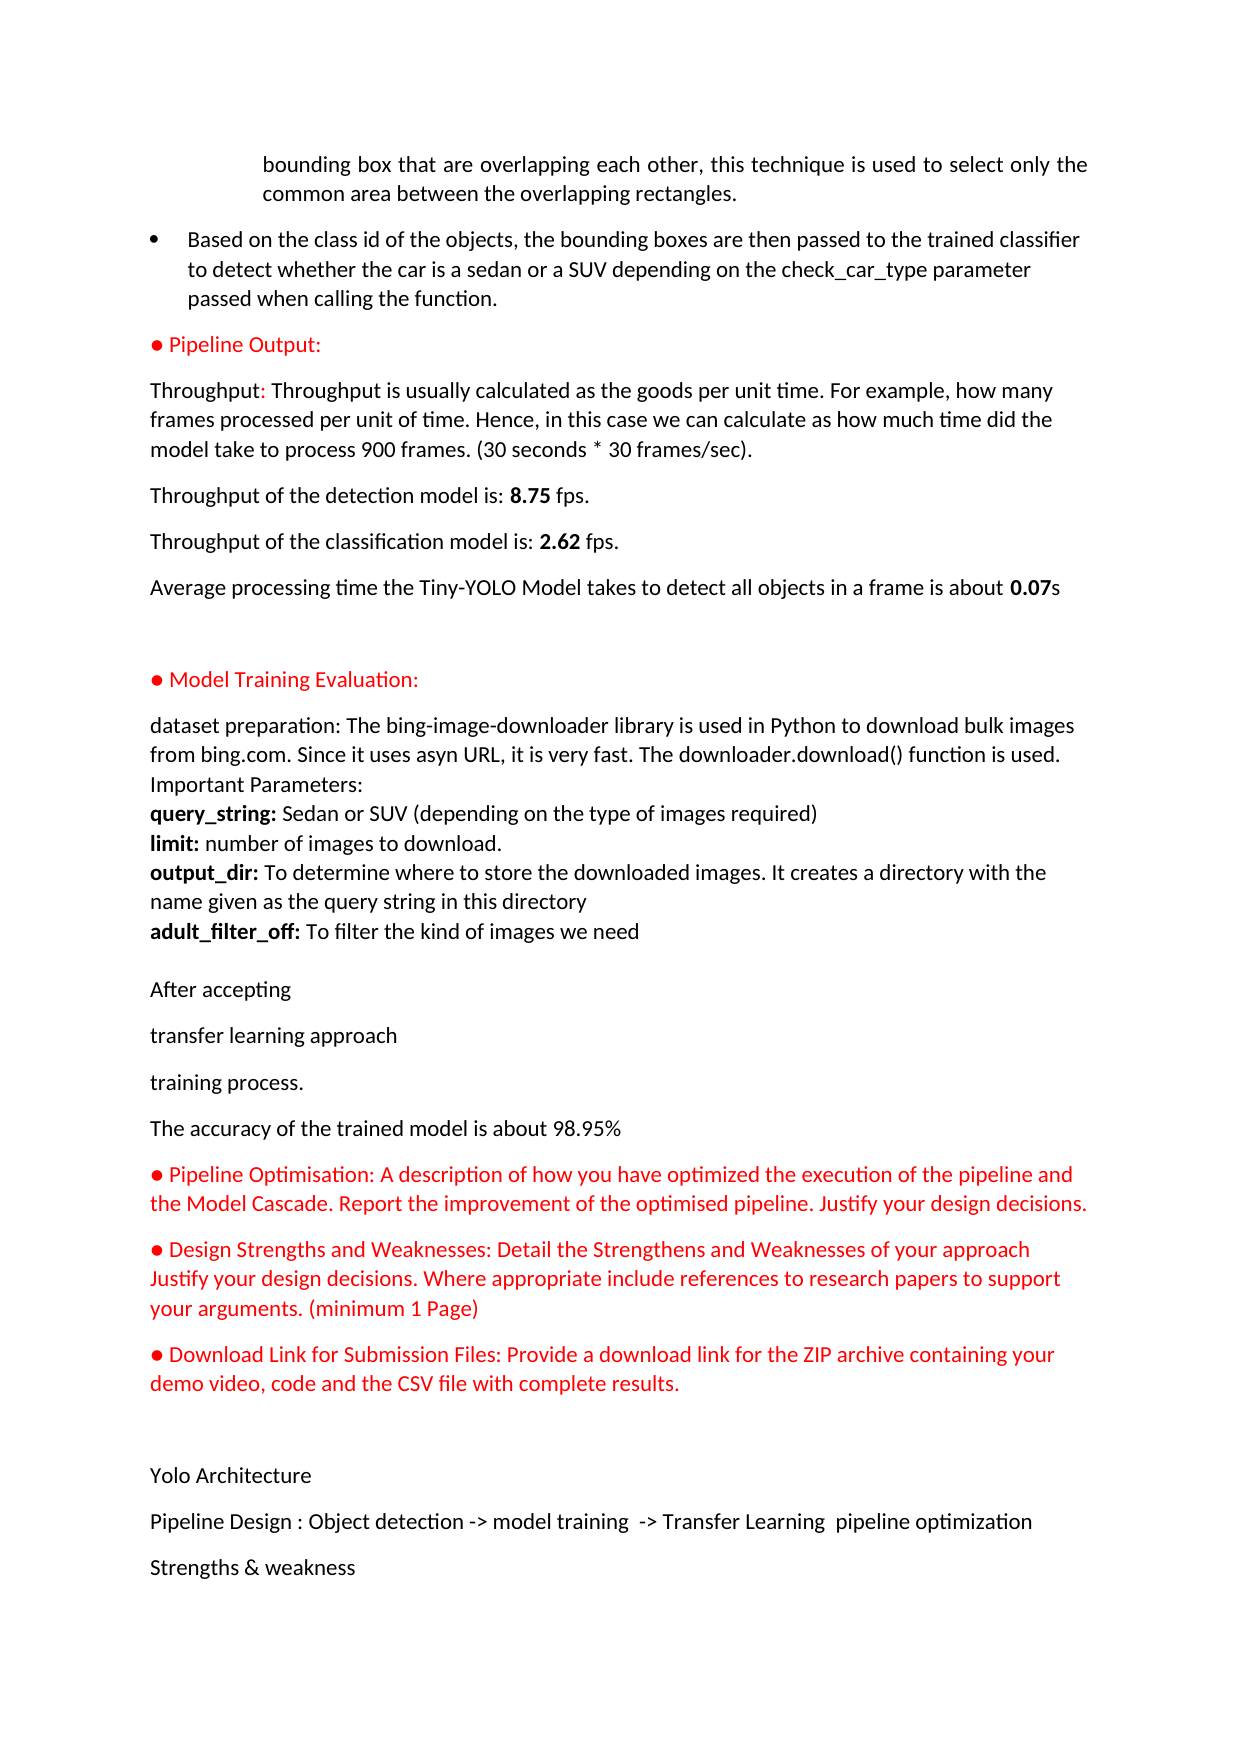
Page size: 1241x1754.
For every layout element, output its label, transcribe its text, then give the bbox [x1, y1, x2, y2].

text output_dir: To determine where to store the downloaded images. It creates a directory with the name given as the query string in this directory [150, 858, 1090, 916]
text Throughput: Throughput is usually calculated as the goods per unit time. For example, how many frames processed per unit of time. Hence, in this case we can calculate as how much time did the model take to process 900 frames. (30 seconds * 30 frames/sec). [150, 376, 1090, 463]
text Average processing time the Tiny-YOLO Model takes to detect all objects in a frame is about 0.07s [150, 573, 1090, 601]
list Based on the class id of the objects, the bounding boxes are then passed to the trained classifier to detect whether the car is a sedan or a SUV depending on the check_car_type parameter passed when calling the function. [150, 225, 1090, 312]
text ● Pipeline Output: [150, 330, 1090, 358]
text transfer learning approach [150, 1022, 1090, 1050]
text limit: number of images to download. [150, 829, 1090, 857]
text The accuracy of the trained model is about 98.95% [150, 1114, 1090, 1142]
text Yolo Architecture [150, 1461, 1090, 1489]
text ● Download Link for Submission Files: Provide a download link for the ZIP archive containing your demo video, code and the CSV file with complete results. [150, 1340, 1090, 1397]
text Pipeline Design : Object detection -> model training -> Transfer Learning pipeline optimization [150, 1507, 1090, 1536]
text training process. [150, 1068, 1090, 1096]
text Strengths & weakness [150, 1553, 1090, 1582]
text Throughput of the classification model is: 2.62 fps. [150, 527, 1090, 555]
text ● Design Strengths and Weaknesses: Detail the Strengthens and Weaknesses of your approach Justify your design decisions. Where appropriate include references to research papers to support your arguments. (minimum 1 Page) [150, 1235, 1090, 1322]
text Throughput of the detection model is: 8.75 fps. [150, 481, 1090, 509]
text ● Model Training Evaluation: [150, 665, 1090, 693]
text query_string: Sedan or SUV (depending on the type of images required) [150, 799, 1090, 827]
text dataset preparation: The bing-image-downloader library is used in Python to download bulk images from bing.com. Since it uses asyn URL, it is very fast. The downloader.download() function is used. Important Parameters: [150, 711, 1090, 798]
text adult_filter_off: To filter the kind of images we need [150, 917, 1090, 945]
list bounding box that are overlapping each other, this technique is used to select only the common area between the overlapping rectangles. [225, 150, 1090, 207]
text ● Pipeline Optimisation: A description of how you have optimized the execution of the pipeline and the Model Cascade. Report the improvement of the optimised pipeline. Justify your design decisions. [150, 1160, 1090, 1217]
text After accepting [150, 976, 1090, 1004]
